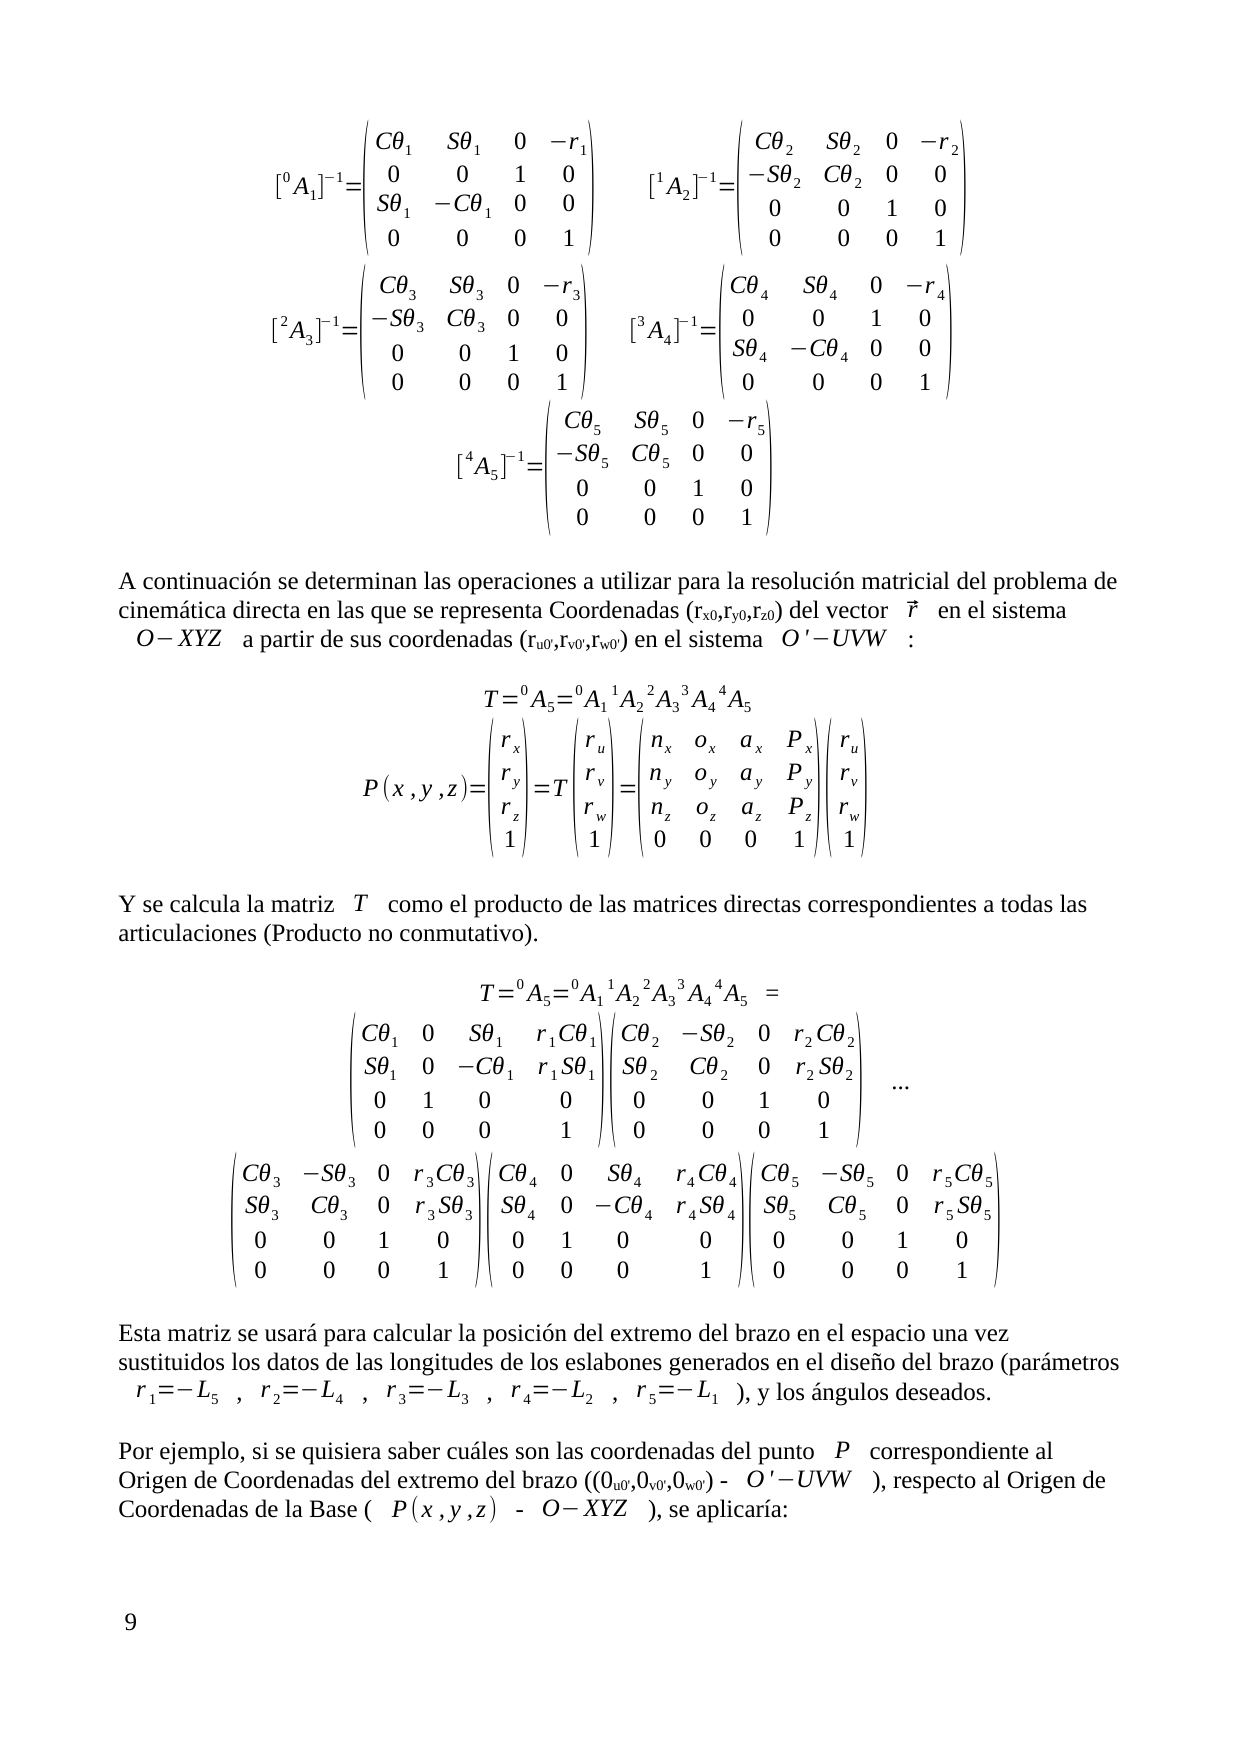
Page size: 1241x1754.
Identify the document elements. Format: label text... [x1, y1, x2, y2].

text Y se calcula la matrizcomo el producto de las matrices directas correspondientes a todas las articulaciones (Producto no conmutativo). [118, 889, 1122, 946]
text ... [118, 1010, 1122, 1150]
text A continuación se determinan las operaciones a utilizar para la resolución matricial del problema de cinemática directa en las que se representa Coordenadas (rx0,ry0,rz0) del vectoren el sistemaa partir de sus coordenadas (ru0',rv0',rw0') en el sistema: [118, 566, 1122, 652]
text Por ejemplo, si se quisiera saber cuáles son las coordenadas del puntocorrespondiente al Origen de Coordenadas del extremo del brazo ((0u0',0v0',0w0') -), respecto al Origen de Coordenadas de la Base (-), se aplicaría: [118, 1436, 1122, 1524]
text Esta matriz se usará para calcular la posición del extremo del brazo en el espacio una vez sustituidos los datos de las longitudes de los eslabones generados en el diseño del brazo (parámetros ,,,,), y los ángulos deseados. [118, 1318, 1122, 1407]
text = [118, 975, 1122, 1010]
